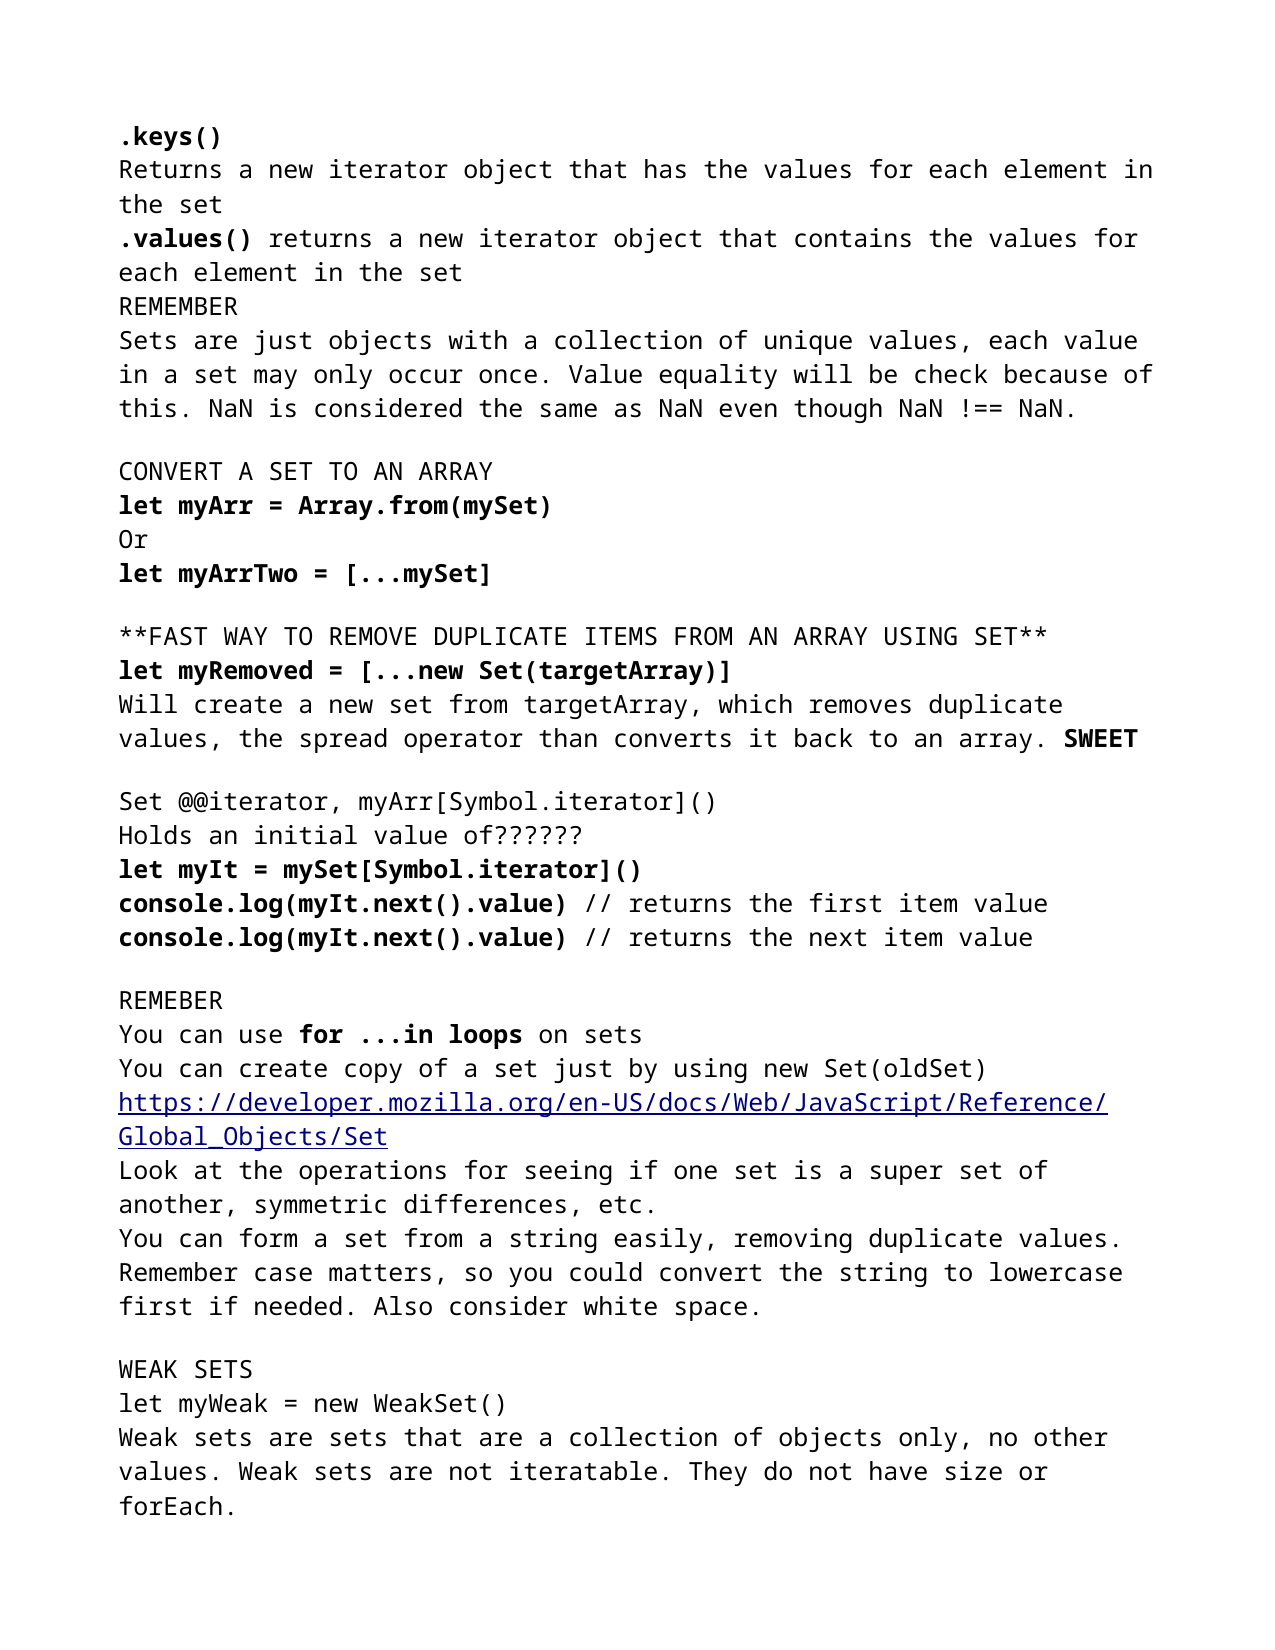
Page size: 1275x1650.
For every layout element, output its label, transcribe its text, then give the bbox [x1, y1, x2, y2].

text Weak sets are sets that are a collection of objects only, no other values. Weak sets are not iteratable. They do not have size or forEach. [118, 1420, 1157, 1522]
text You can form a set from a string easily, removing duplicate values. Remember case matters, so you could convert the string to lowercase first if needed. Also consider white space. [118, 1221, 1157, 1323]
text Returns a new iterator object that has the values for each element in the set [118, 152, 1157, 220]
text CONVERT A SET TO AN ARRAY [118, 453, 1157, 487]
text You can use for ...in loops on sets [118, 1017, 1157, 1051]
text **FAST WAY TO REMOVE DUPLICATE ITEMS FROM AN ARRAY USING SET** [118, 618, 1157, 652]
text Look at the operations for seeing if one set is a super set of another, symmetric differences, etc. [118, 1153, 1157, 1221]
text let myArr = Array.from(mySet) [118, 487, 1157, 522]
text REMEMBER [118, 288, 1157, 322]
text .values() returns a new iterator object that contains the values for each element in the set [118, 220, 1157, 288]
text let myIt = mySet[Symbol.iterator]() [118, 852, 1157, 886]
text let myWeak = new WeakSet() [118, 1386, 1157, 1420]
text Set @@iterator, myArr[Symbol.iterator]() [118, 783, 1157, 817]
text REMEBER [118, 982, 1157, 1017]
text console.log(myIt.next().value) // returns the next item value [118, 920, 1157, 954]
text console.log(myIt.next().value) // returns the first item value [118, 886, 1157, 920]
text WEAK SETS [118, 1352, 1157, 1386]
text Will create a new set from targetArray, which removes duplicate values, the spread operator than converts it back to an array. SWEET [118, 687, 1157, 755]
text Sets are just objects with a collection of unique values, each value in a set may only occur once. Value equality will be check because of this. NaN is considered the same as NaN even though NaN !== NaN. [118, 322, 1157, 425]
text .keys() [118, 118, 1157, 152]
text https://developer.mozilla.org/en-US/docs/Web/JavaScript/Reference/Global_Objects/Set [118, 1085, 1157, 1153]
text Holds an initial value of?????? [118, 817, 1157, 852]
text Or [118, 522, 1157, 556]
text You can create copy of a set just by using new Set(oldSet) [118, 1051, 1157, 1085]
text let myArrTwo = [...mySet] [118, 556, 1157, 590]
text let myRemoved = [...new Set(targetArray)] [118, 652, 1157, 687]
